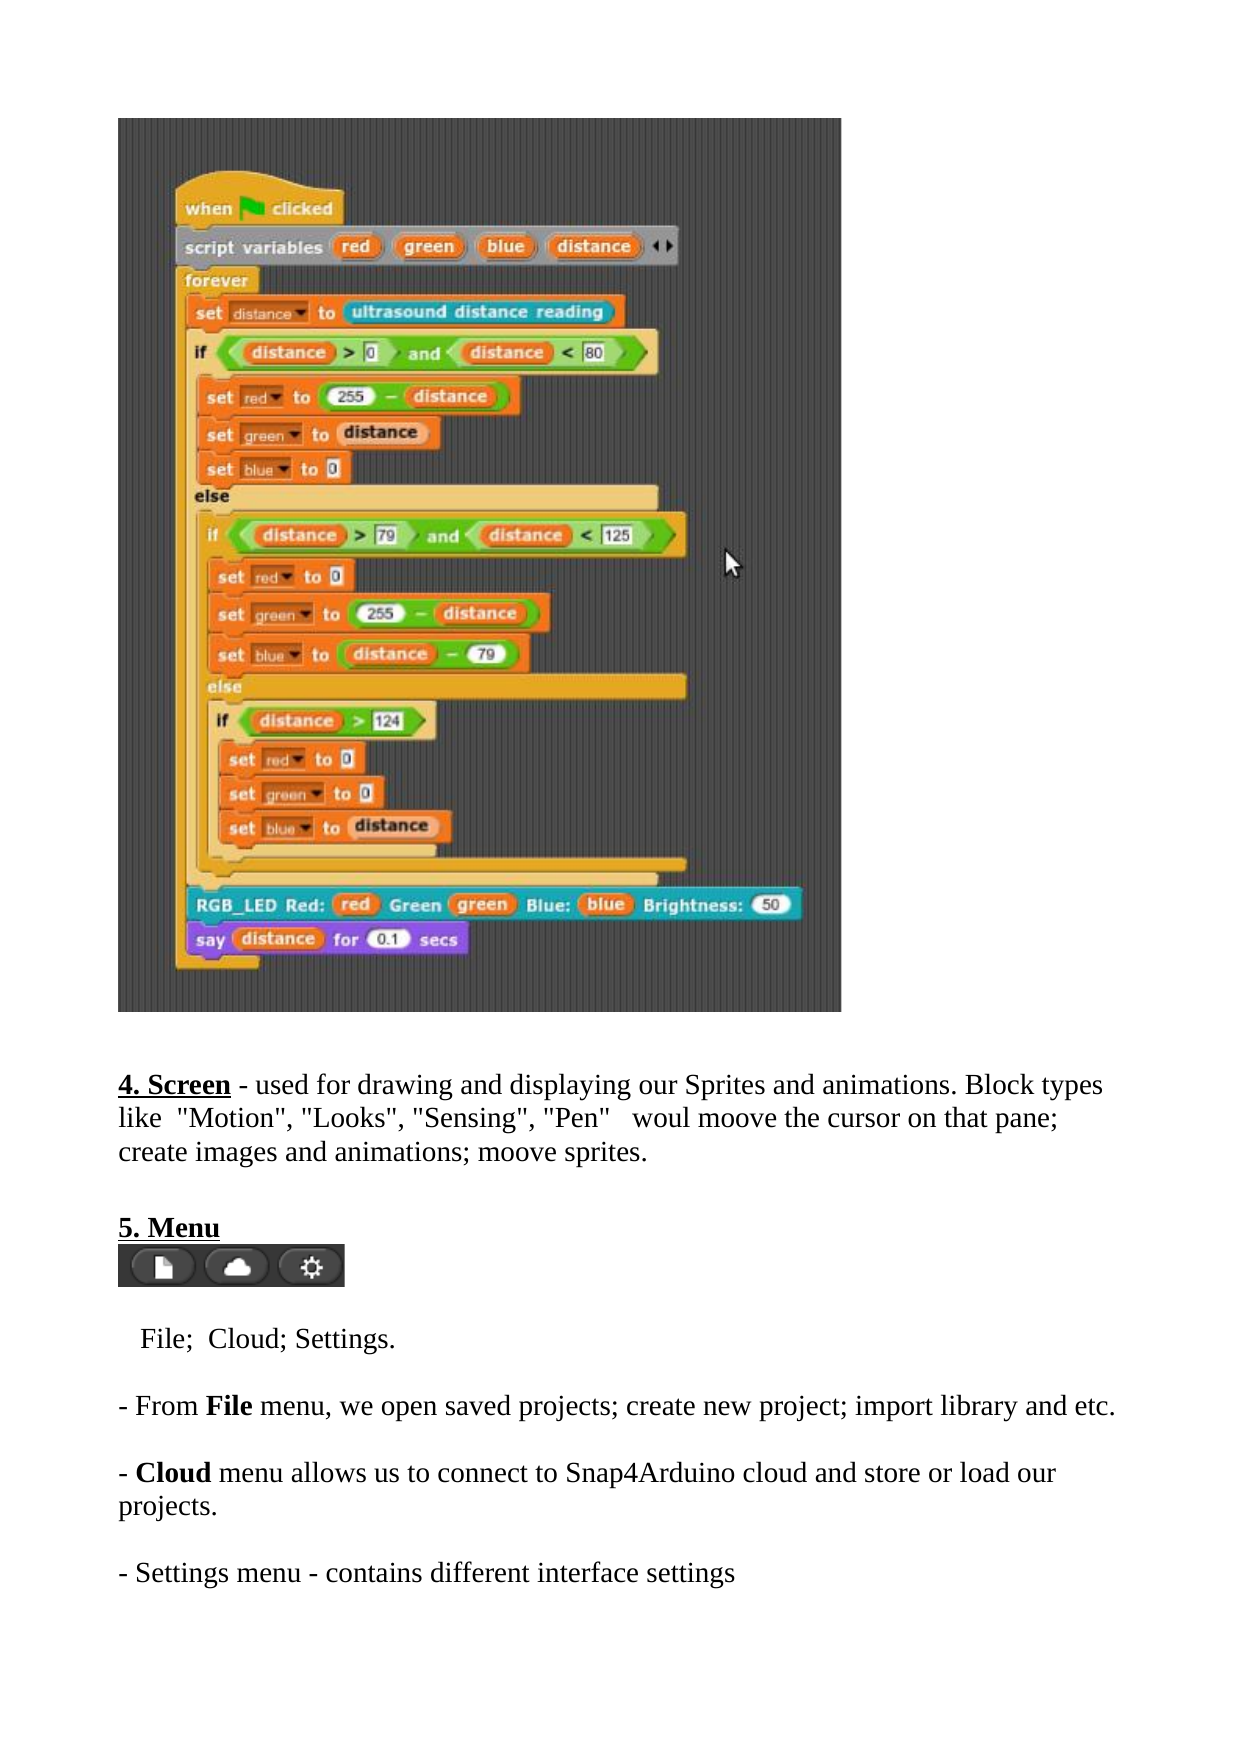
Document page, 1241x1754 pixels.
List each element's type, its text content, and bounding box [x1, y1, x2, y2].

text - Cloud menu allows us to connect to Snap4Arduino cloud and store or load our projects. [118, 1455, 1122, 1522]
picture [118, 1244, 345, 1287]
text 5. Menu [118, 1211, 1122, 1244]
picture [118, 118, 842, 1012]
text 4. Screen - used for drawing and displaying our Sprites and animations. Block types like "Motion", "Looks", "Sensing", "Pen" woul moove the cursor on that pane; create images and animations; moove sprites. [118, 1067, 1122, 1167]
text File; Cloud; Settings. [118, 1321, 1122, 1354]
text - Settings menu - contains different interface settings [118, 1556, 1122, 1589]
text - From File menu, we open saved projects; create new project; import library and etc. [118, 1388, 1122, 1421]
